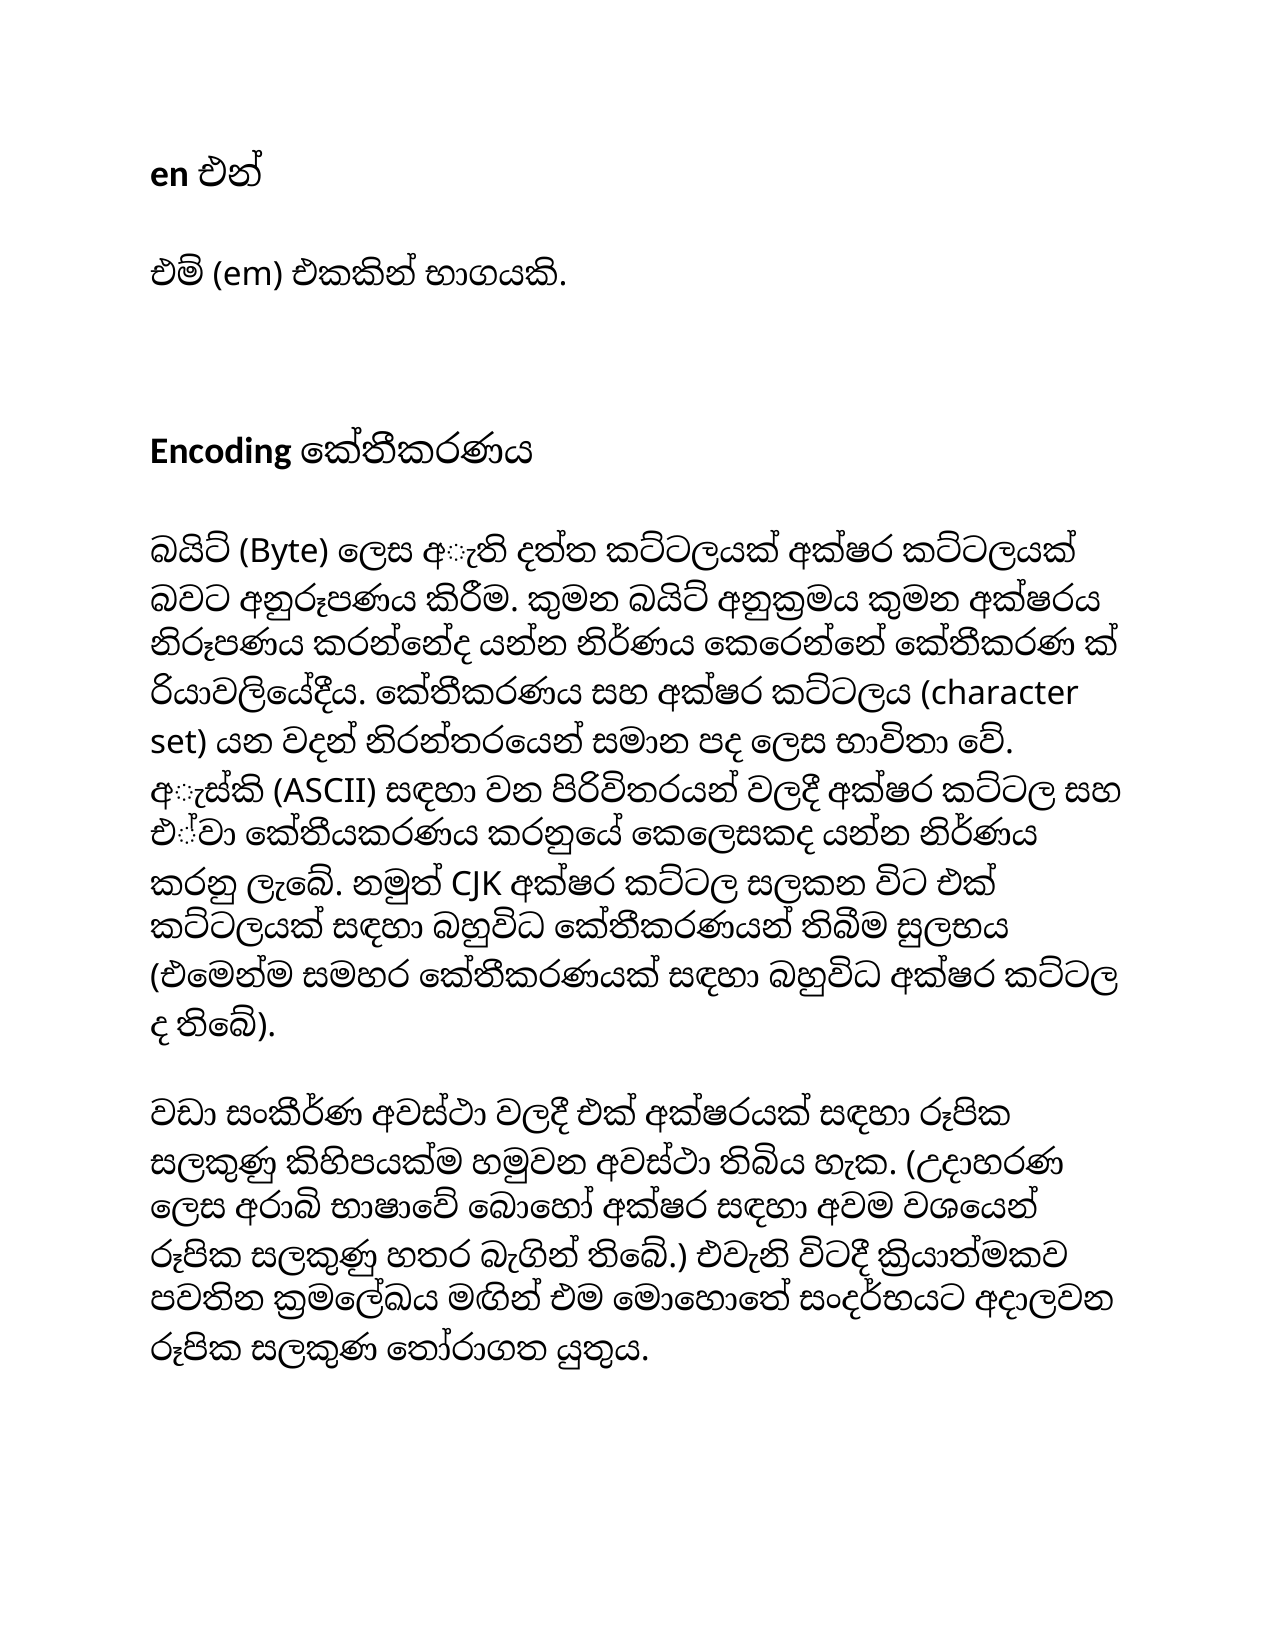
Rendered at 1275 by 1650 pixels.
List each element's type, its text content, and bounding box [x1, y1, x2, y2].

text වඩා සංකීර්ණ අවස්ථා වලදී එක් අක්ෂරයක් සඳහා රූපික සලකුණු කිහිපයක්ම හමුවන අවස්ථා තිබිය හැක. (උදාහරණ ලෙස අරාබි භාෂාවේ බොහෝ අක්ෂර සඳහා අවම වශයෙන් රූපික සලකුණු හතර බැගින් තිබේ.) එවැනි විටදී ක්‍රියාත්මකව පවතින ක්‍රමලේඛය මඟින් එම මොහොතේ සංදර්භයට අදාලවන රූපික සලකුණ තෝරාගත යුතුය. [150, 1096, 1125, 1373]
text බයිට් (Byte) ලෙස අැති දත්ත කට්ටලයක් අක්ෂර කට්ටලයක් බවට අනුරූපණය කිරීම. කුමන බයිට් අනුක්‍රමය කුමන අක්ෂරය නිරූපණය කරන්නේද යන්න නිර්ණය කෙරෙන්නේ කේතීකරණ ක්‍රියාවලියේදීය. කේතීකරණය සහ අක්ෂර කට්ටලය (character set) යන වදන් නිරන්තරයෙන් සමාන පද ලෙස භාවිතා වේ. අැස්කි (ASCII) සඳහා වන පිරිවිතරයන් වලදී අක්ෂර කට්ටල සහ එ්වා කේතීයකරණය කරනුයේ කෙලෙසකද යන්න නිර්ණය කරනු ලැබේ. නමුත් CJK අක්ෂර කට්ටල සලකන විට එක් කට්ටලයක් සඳහා බහුවිධ කේතීකරණයන් තිබීම සුලභය (එමෙන්ම සමහර කේතීකරණයක් සඳහා බහුවිධ අක්ෂර කට්ටල ද තිබේ). [150, 527, 1125, 1050]
text එම් (em) එකකින් භාගයකි. [150, 249, 1125, 299]
subtitle Encoding කේතීකරණය [150, 427, 1125, 473]
subtitle en එන් [150, 150, 1125, 196]
